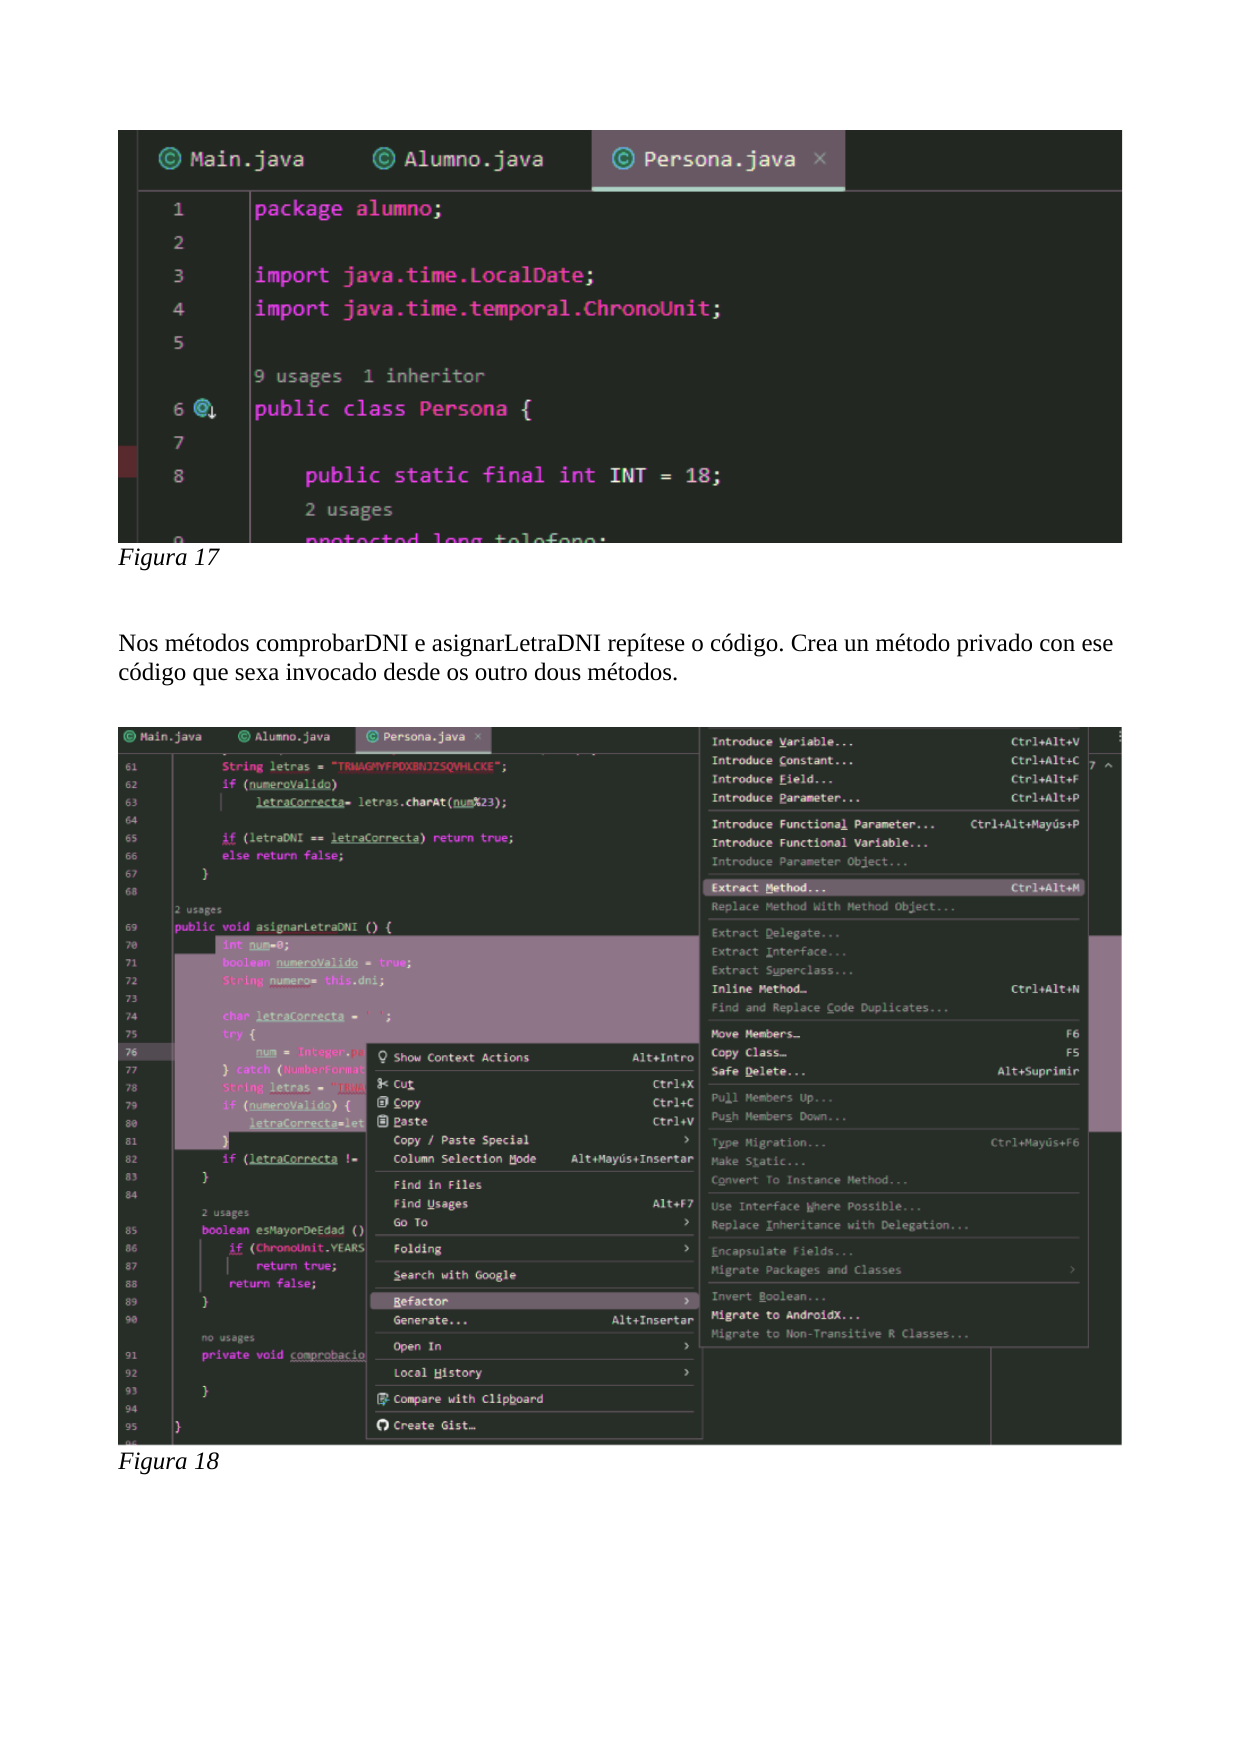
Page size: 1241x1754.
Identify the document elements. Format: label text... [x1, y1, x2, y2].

text Figura 17 [118, 543, 1122, 571]
text Nos métodos comprobarDNI e asignarLetraDNI repítese o código. Crea un método privado con ese código que sexa invocado desde os outro dous métodos. [118, 628, 1122, 686]
picture [118, 130, 1123, 543]
text Figura 18 [118, 1446, 1122, 1475]
picture [118, 727, 1123, 1446]
